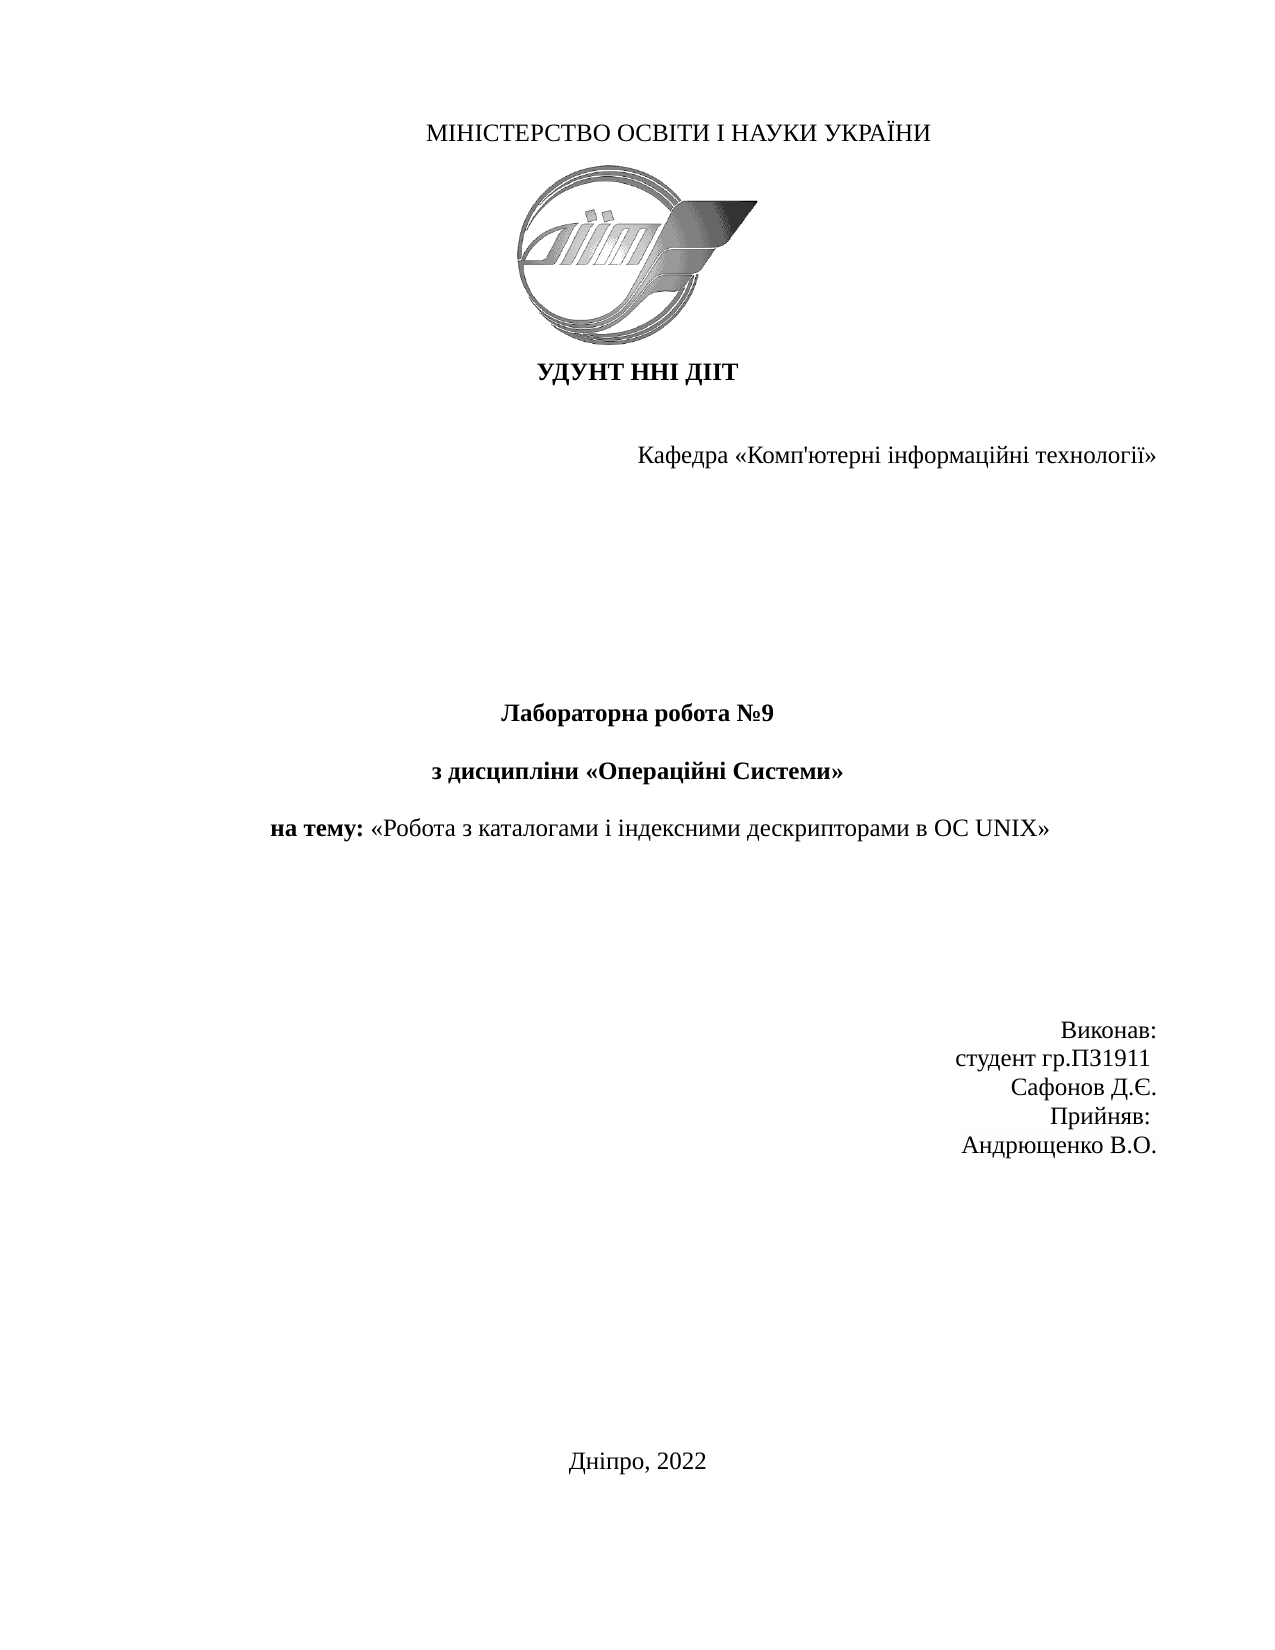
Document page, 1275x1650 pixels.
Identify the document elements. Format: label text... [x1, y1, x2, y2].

text Андрющенко В.О. [709, 1130, 1157, 1158]
text Лабораторна робота №9 [118, 698, 1157, 727]
text Кафедра «Комп'ютерні інформаційні технології» [118, 440, 1157, 468]
text з дисципліни «Операційні Системи» [118, 727, 1157, 785]
text Сафонов Д.Є. [709, 1072, 1157, 1101]
text МІНІСТЕРСТВО ОСВІТИ І НАУКИ УКРАЇНИ [155, 118, 1157, 147]
text УДУНТ ННІ ДІІТ [118, 357, 1157, 386]
text студент гр.ПЗ1911 [709, 1043, 1157, 1072]
text на тему: «Робота з каталогами і індексними дескрипторами в ОС UNIX» [118, 813, 1157, 842]
text Виконав: [118, 1015, 1157, 1043]
text Прийняв: [709, 1101, 1157, 1130]
text Дніпро, 2022 [118, 1446, 1157, 1475]
